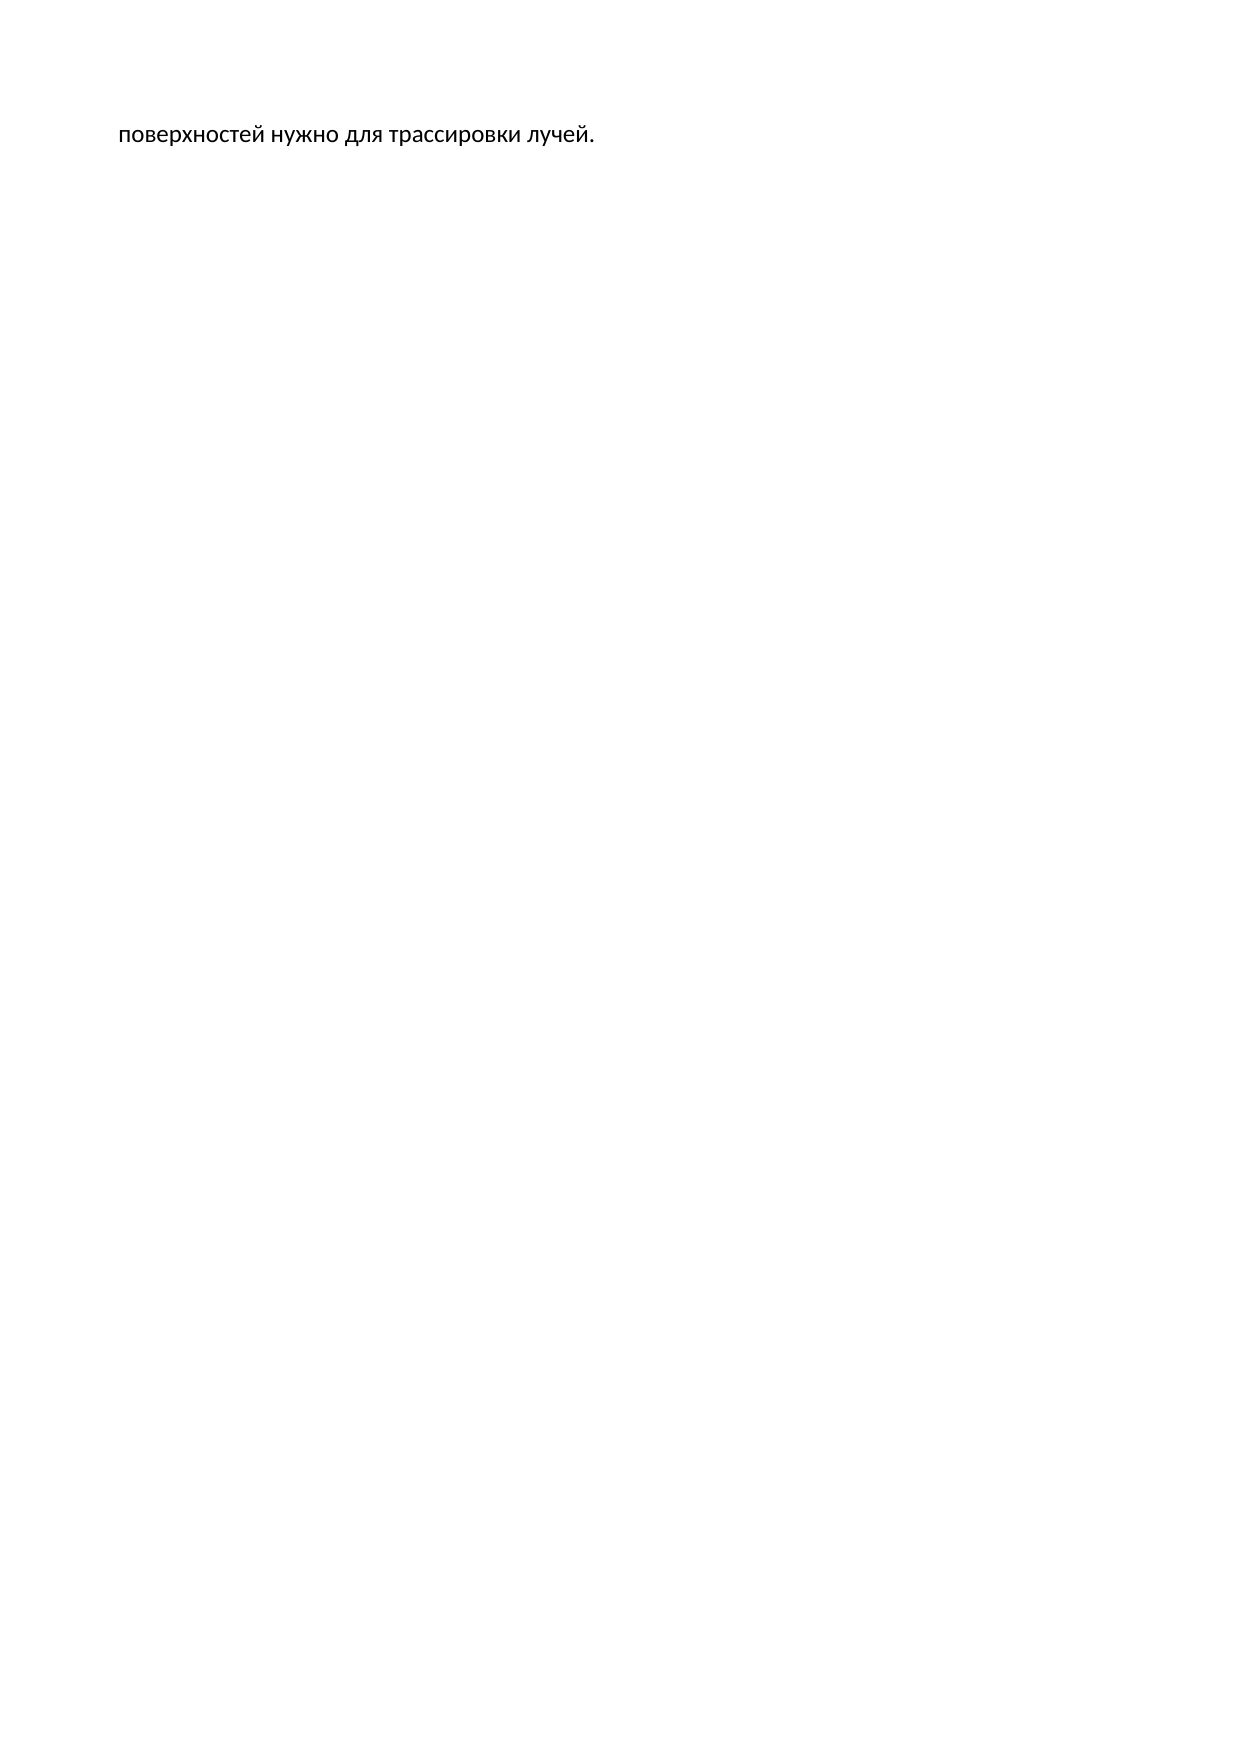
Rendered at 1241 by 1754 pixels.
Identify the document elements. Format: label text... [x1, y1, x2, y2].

text поверхностей нужно для трассировки лучей. [118, 118, 1122, 149]
